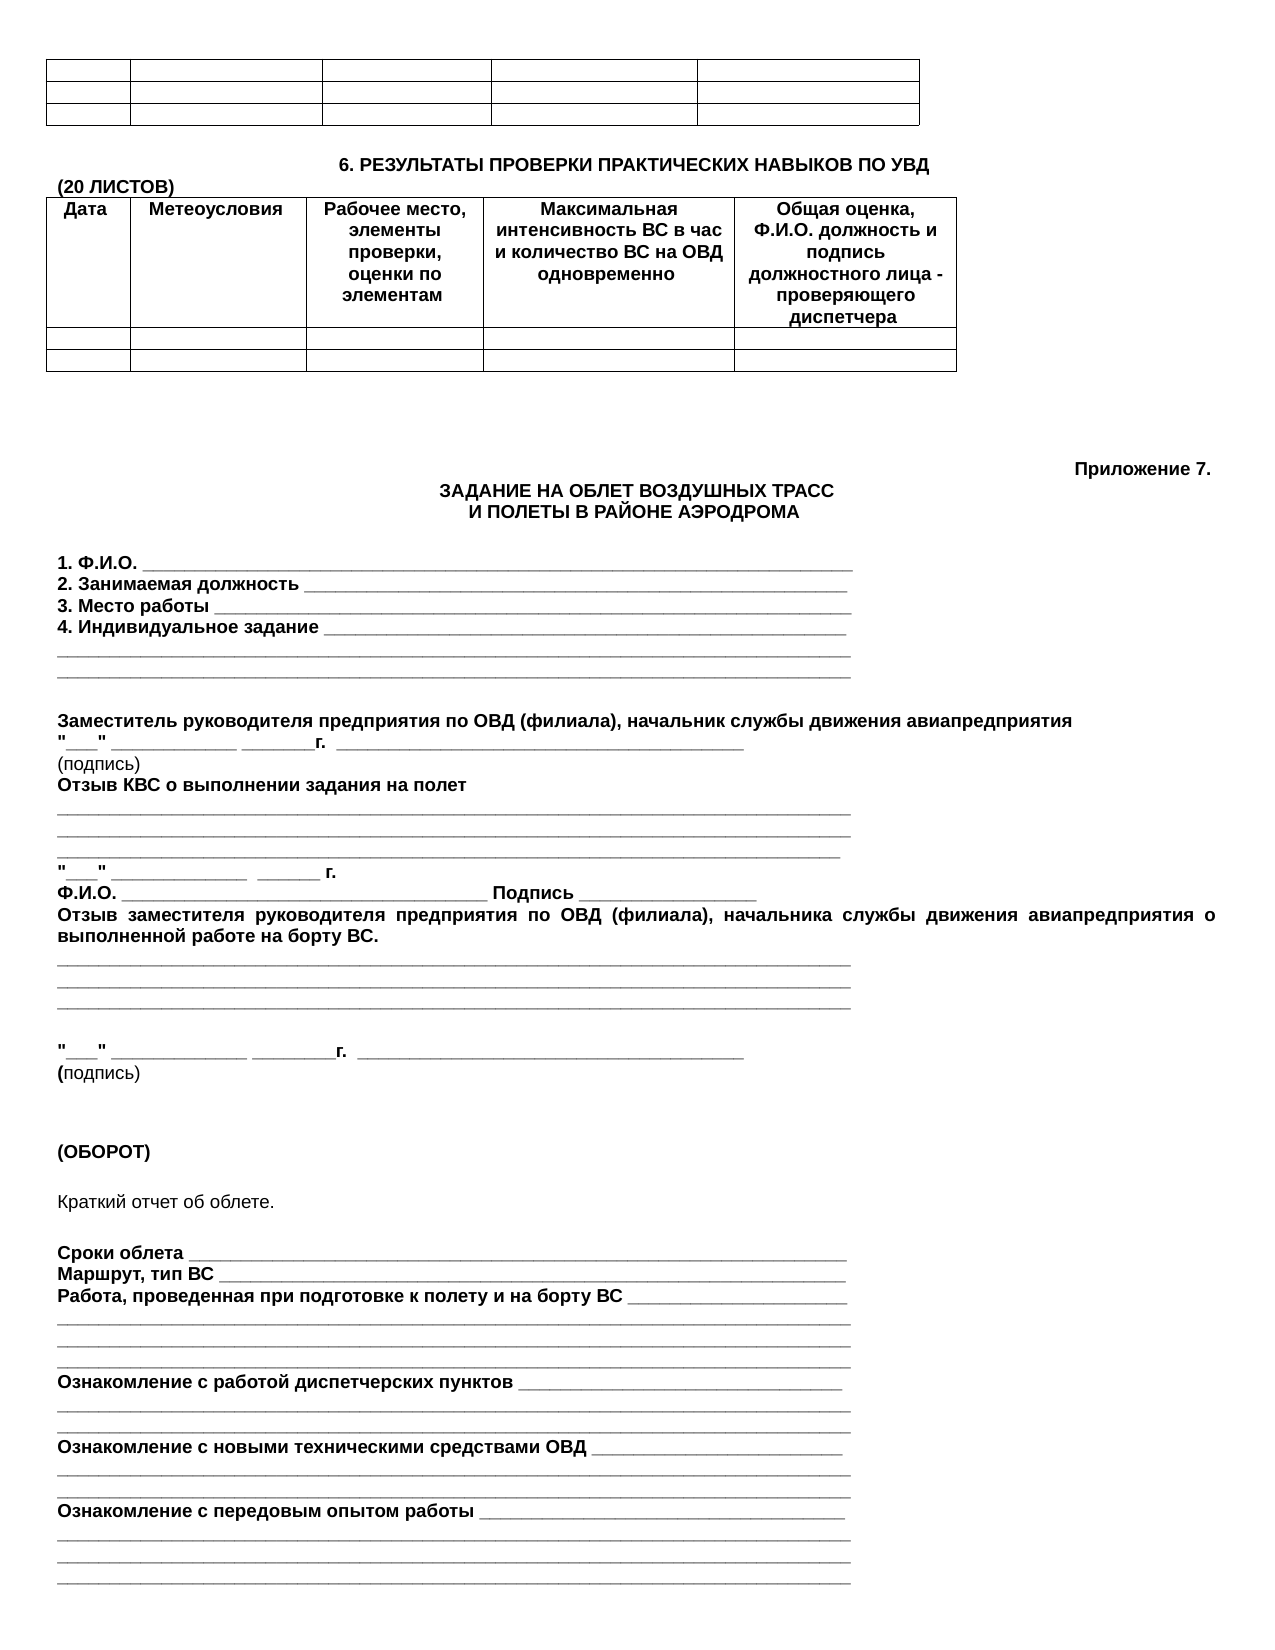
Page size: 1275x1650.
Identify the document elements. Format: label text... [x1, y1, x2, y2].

text ____________________________________________________________________________ [57, 638, 1216, 659]
table_cell [323, 104, 491, 125]
table_cell [323, 60, 491, 81]
text ____________________________________________________________________________ [57, 817, 1216, 839]
text Ознакомление с передовым опытом работы ___________________________________ [57, 1500, 1216, 1522]
text ____________________________________________________________________________ [57, 796, 1216, 817]
text (подпись) [57, 1062, 1216, 1083]
text ЗАДАНИЕ НА ОБЛЕТ ВОЗДУШНЫХ ТРАСС [57, 479, 1216, 501]
table_cell [131, 328, 306, 349]
text (20 ЛИСТОВ) [57, 176, 1216, 197]
table_cell [698, 60, 919, 81]
table_cell [492, 82, 697, 103]
text ____________________________________________________________________________ [57, 1328, 1216, 1349]
text (подпись) [57, 753, 1216, 774]
text 4. Индивидуальное задание __________________________________________________ [57, 616, 1216, 638]
text ____________________________________________________________________________ [57, 1565, 1216, 1586]
text Работа, проведенная при подготовке к полету и на борту ВС _____________________ [57, 1284, 1216, 1306]
text ____________________________________________________________________________ [57, 1522, 1216, 1543]
table_cell [131, 350, 306, 371]
text Заместитель руководителя предприятия по ОВД (филиала), начальник службы движения авиапредприятия [57, 709, 1216, 731]
text ____________________________________________________________________________ [57, 1457, 1216, 1479]
table_cell [492, 104, 697, 125]
text ____________________________________________________________________________ [57, 968, 1216, 990]
table_cell [47, 350, 130, 371]
text ___________________________________________________________________________ [57, 839, 1216, 861]
table_cell [307, 328, 483, 349]
text 3. Место работы _____________________________________________________________ [57, 594, 1216, 616]
text ____________________________________________________________________________ [57, 1349, 1216, 1371]
text Ф.И.О. ___________________________________ Подпись _________________ [57, 882, 1216, 904]
table_cell [131, 104, 322, 125]
text ____________________________________________________________________________ [57, 1414, 1216, 1436]
table_cell [47, 60, 130, 81]
text И ПОЛЕТЫ В РАЙОНЕ АЭРОДРОМА [57, 501, 1216, 523]
table_cell [47, 104, 130, 125]
table_header Общая оценка, Ф.И.О. должность и подпись должностного лица - проверяющего диспетчера [735, 198, 956, 327]
text "___" ____________ _______г. _______________________________________ [57, 731, 1216, 753]
table_cell [47, 328, 130, 349]
text ____________________________________________________________________________ [57, 1306, 1216, 1328]
text 1. Ф.И.О. ____________________________________________________________________ [57, 551, 1216, 573]
table_header Метеоусловия [131, 198, 306, 327]
text ____________________________________________________________________________ [57, 1543, 1216, 1565]
table_cell [492, 60, 697, 81]
text ____________________________________________________________________________ [57, 659, 1216, 681]
text Ознакомление с работой диспетчерских пунктов _______________________________ [57, 1371, 1216, 1392]
text Ознакомление с новыми техническими средствами ОВД ________________________ [57, 1436, 1216, 1457]
text Приложение 7. [57, 458, 1216, 479]
text 2. Занимаемая должность ____________________________________________________ [57, 573, 1216, 594]
text ____________________________________________________________________________ [57, 947, 1216, 968]
table_cell [307, 350, 483, 371]
text "___" _____________ ________г. _____________________________________ [57, 1040, 1216, 1062]
table_header #G0Дата [47, 198, 130, 327]
text Краткий отчет об облете. [57, 1191, 1216, 1213]
table_header Максимальная интенсивность ВС в час и количество ВС на ОВД одновременно [484, 198, 734, 327]
table_cell [323, 82, 491, 103]
text Отзыв заместителя руководителя предприятия по ОВД (филиала), начальника службы движения авиапредприятия о выполненной работе на борту ВС. [57, 904, 1216, 947]
text Отзыв КВС о выполнении задания на полет [57, 774, 1216, 796]
table_cell [131, 82, 322, 103]
table_cell [484, 350, 734, 371]
table_cell [698, 104, 919, 125]
table_cell [131, 60, 322, 81]
table_header Рабочее место, элементы проверки, оценки по элементам [307, 198, 483, 327]
table_cell [47, 82, 130, 103]
table_cell [735, 328, 956, 349]
text "___" _____________ ______ г. [57, 861, 1216, 882]
text ____________________________________________________________________________ [57, 1392, 1216, 1414]
text Маршрут, тип ВС ____________________________________________________________ [57, 1263, 1216, 1284]
table_cell [484, 328, 734, 349]
table_cell [698, 82, 919, 103]
text (ОБОРОТ) [57, 1141, 1216, 1162]
text ____________________________________________________________________________ [57, 1479, 1216, 1500]
table_cell [735, 350, 956, 371]
text ____________________________________________________________________________ [57, 990, 1216, 1011]
text 6. РЕЗУЛЬТАТЫ ПРОВЕРКИ ПРАКТИЧЕСКИХ НАВЫКОВ ПО УВД [57, 154, 1216, 176]
text Сроки облета _______________________________________________________________ [57, 1241, 1216, 1263]
